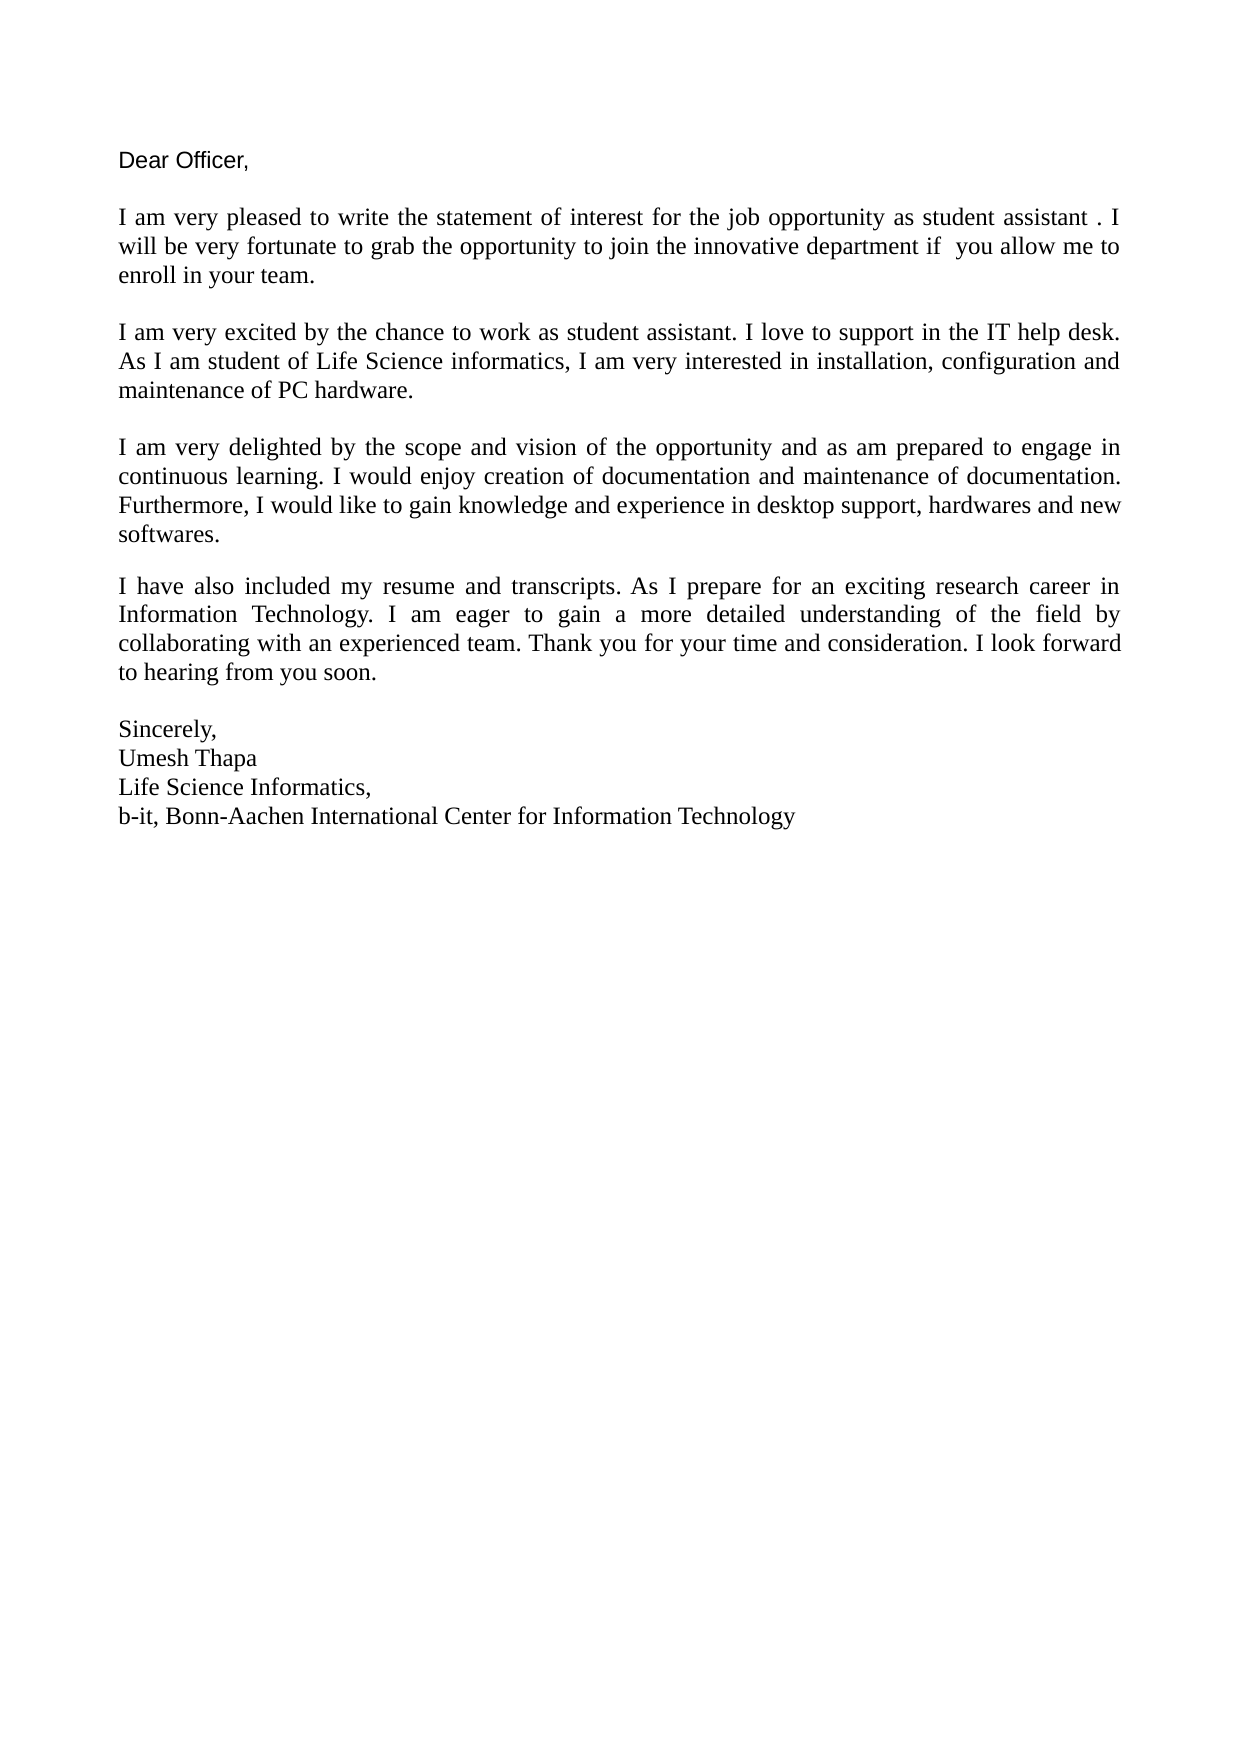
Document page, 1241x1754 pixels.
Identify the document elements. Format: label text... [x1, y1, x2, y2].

text Dear Officer, [118, 147, 1122, 174]
text Life Science Informatics, [118, 772, 1122, 801]
text I am very pleased to write the statement of interest for the job opportunity as student assistant . I will be very fortunate to grab the opportunity to join the innovative department if you allow me to enroll in your team. [118, 202, 1122, 289]
text I am very delighted by the scope and vision of the opportunity and as am prepared to engage in continuous learning. I would enjoy creation of documentation and maintenance of documentation. Furthermore, I would like to gain knowledge and experience in desktop support, hardwares and new softwares. [118, 432, 1122, 547]
text Umesh Thapa [118, 743, 1122, 772]
text b-it, Bonn-Aachen International Center for Information Technology [118, 801, 1122, 829]
text Sincerely, [118, 714, 1122, 743]
text I am very excited by the chance to work as student assistant. I love to support in the IT help desk. As I am student of Life Science informatics, I am very interested in installation, configuration and maintenance of PC hardware. [118, 317, 1122, 404]
text I have also included my resume and transcripts. As I prepare for an exciting research career in Information Technology. I am eager to gain a more detailed understanding of the field by collaborating with an experienced team. Thank you for your time and consideration. I look forward to hearing from you soon. [118, 571, 1122, 686]
